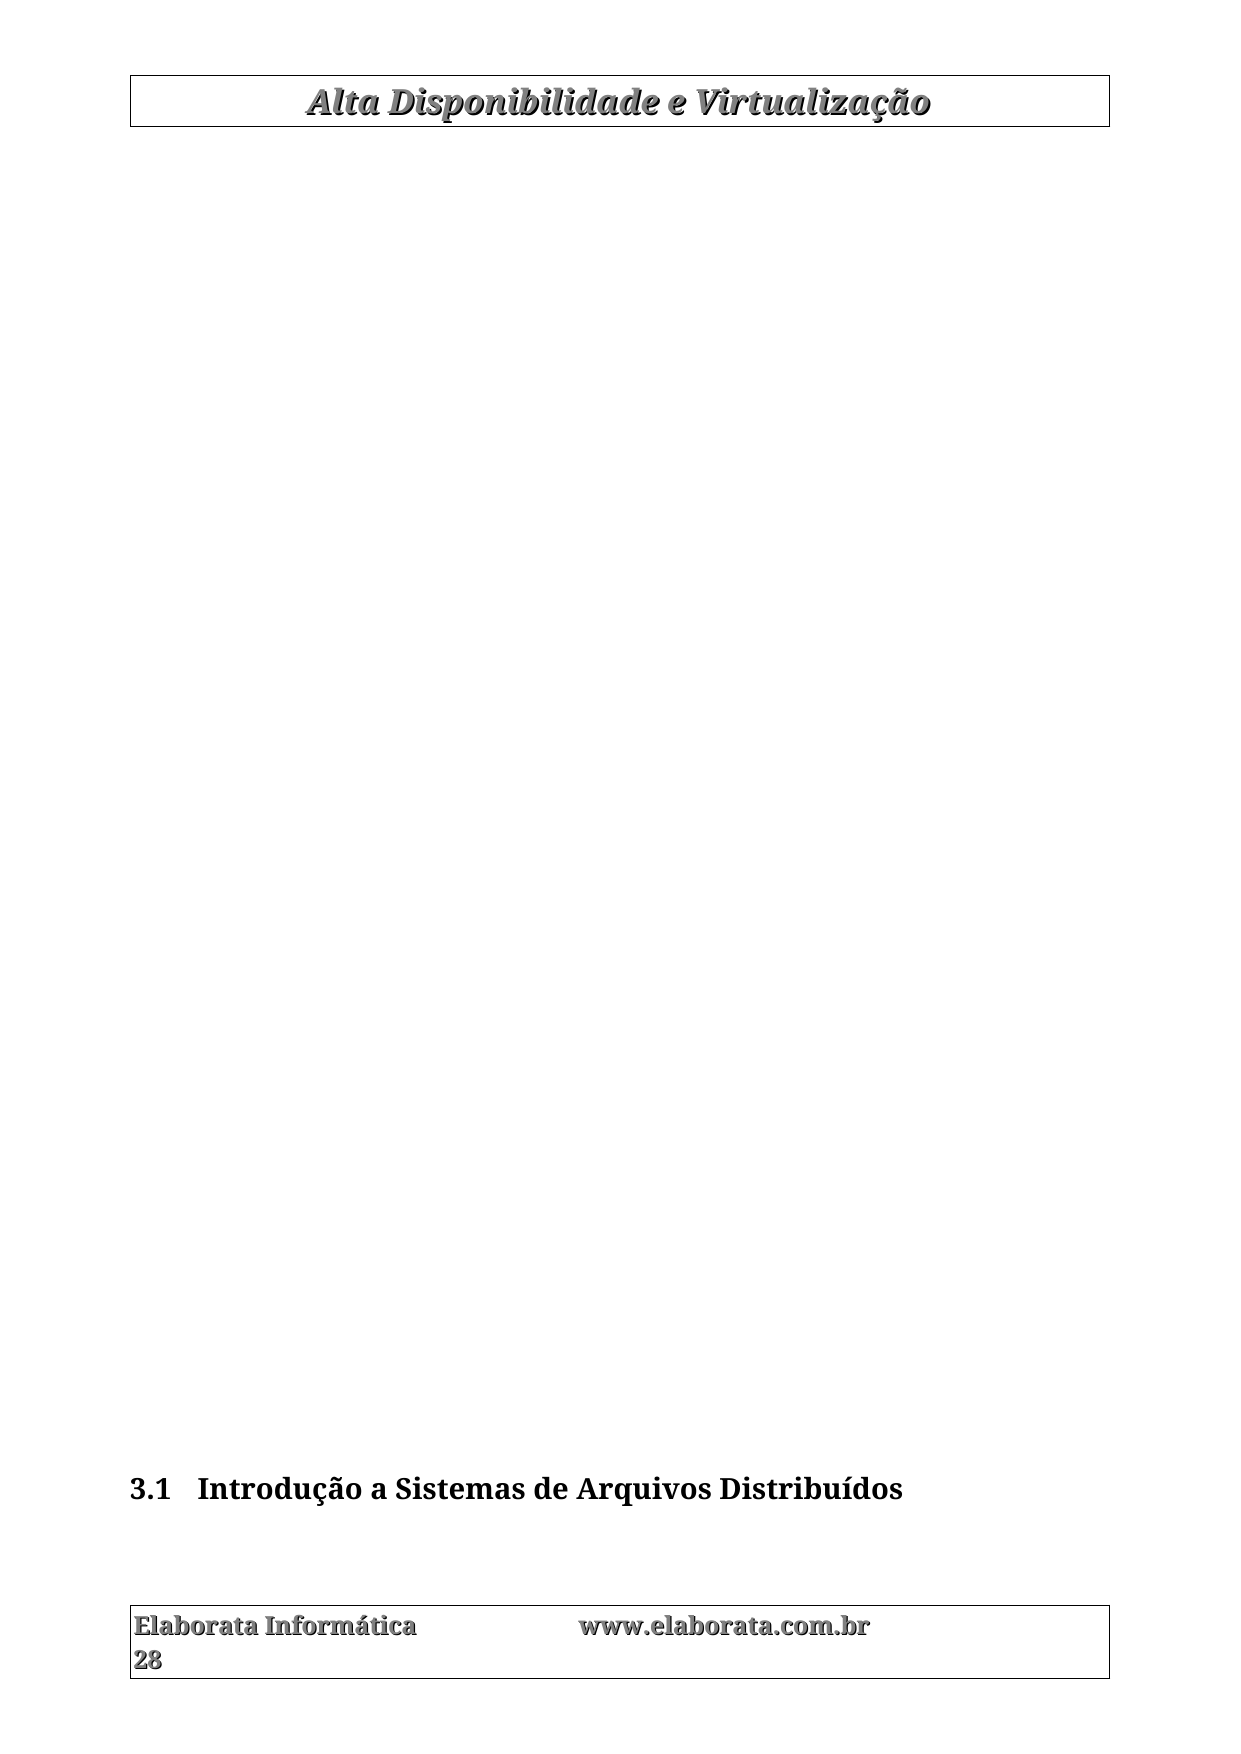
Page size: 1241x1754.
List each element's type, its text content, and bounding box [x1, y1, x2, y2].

subtitle Introdução a Sistemas de Arquivos Distribuídos [130, 1468, 1110, 1508]
